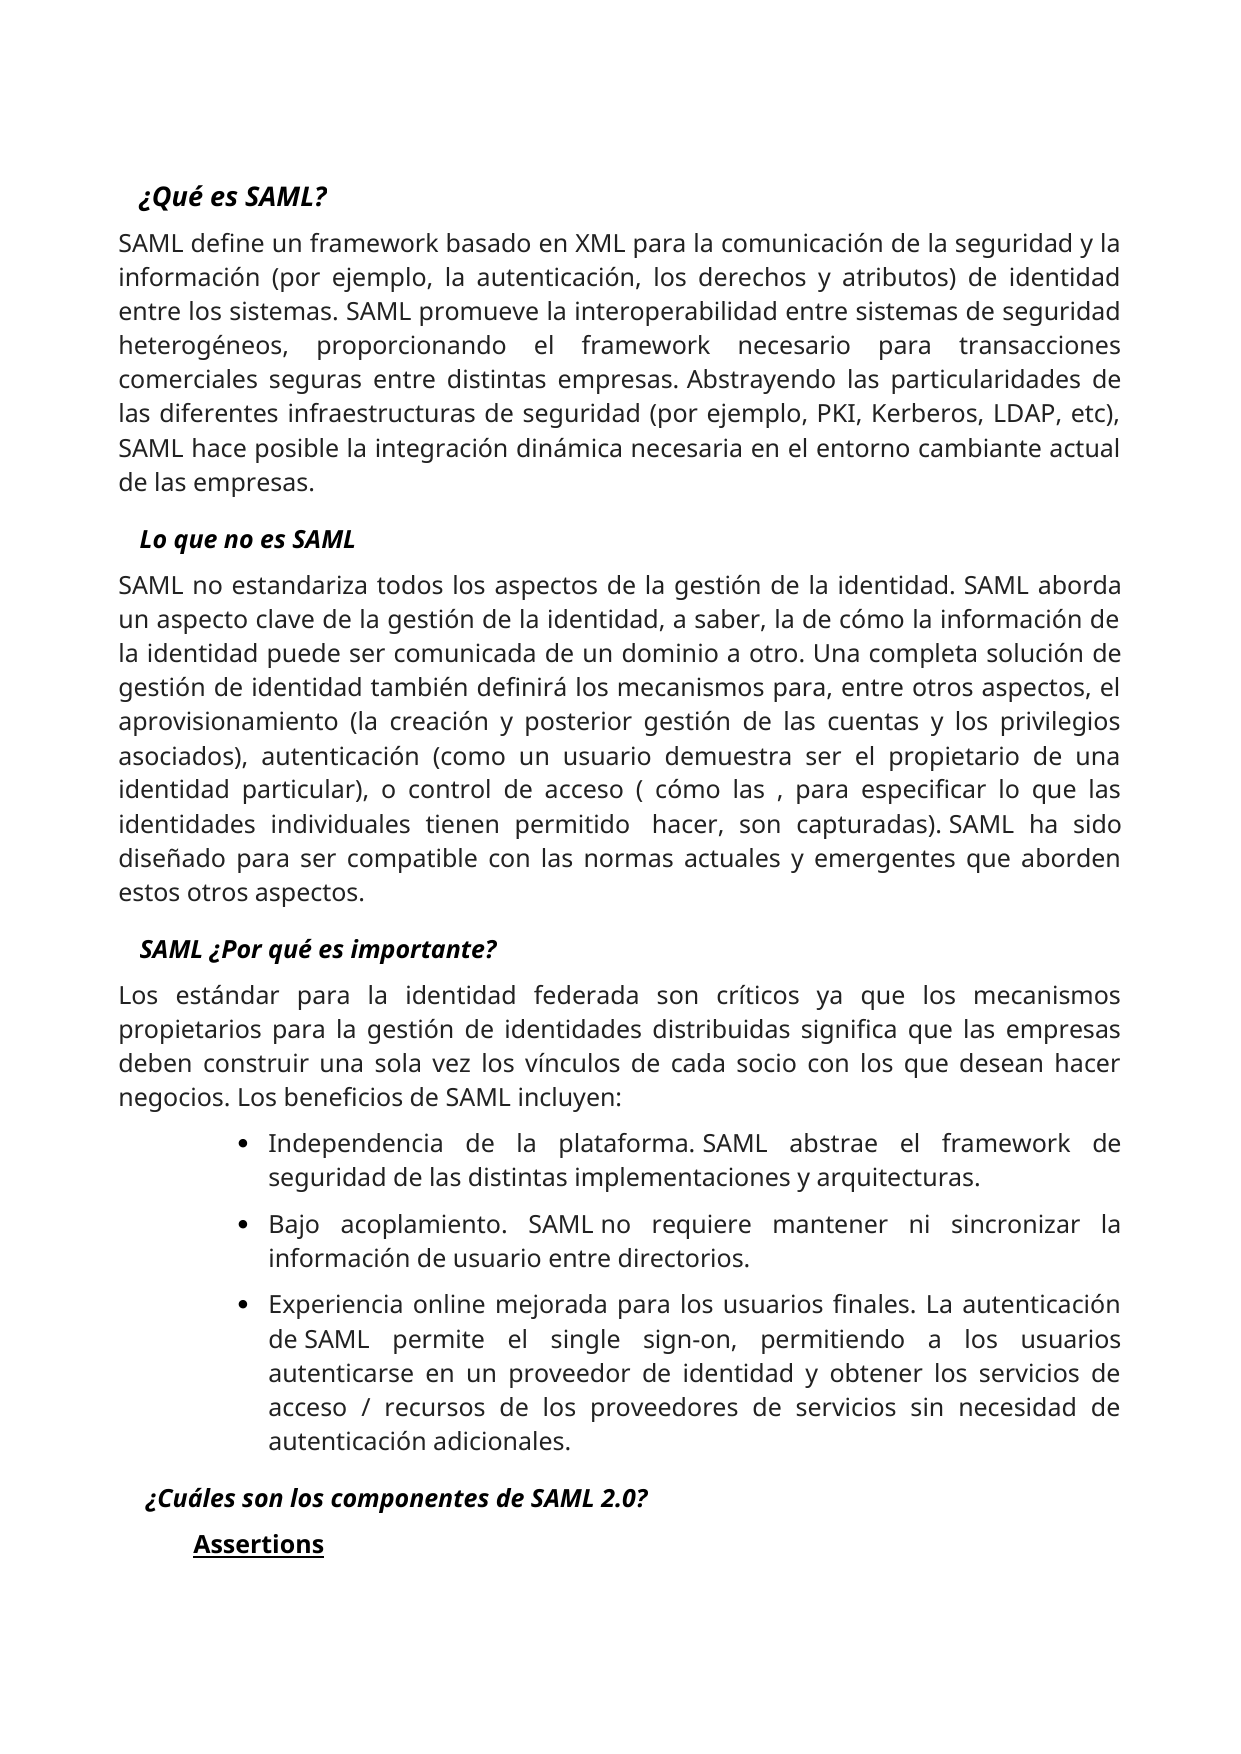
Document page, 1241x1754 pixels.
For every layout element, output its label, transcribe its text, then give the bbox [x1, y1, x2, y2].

subtitle SAML ¿Por qué es importante? [503, 932, 1122, 966]
subtitle ¿Qué es SAML? [334, 177, 1122, 214]
subtitle ¿Cuáles son los componentes de SAML 2.0? [654, 1481, 1122, 1515]
list Independencia de la plataforma. SAML abstrae el framework de seguridad de las distintas implementaciones y arquitecturas. [238, 1126, 1122, 1194]
text SAML no estandariza todos los aspectos de la gestión de la identidad. SAML aborda un aspecto clave de la gestión de la identidad, a saber, la de cómo la información de la identidad puede ser comunicada de un dominio a otro. Una completa solución de gestión de identidad también definirá los mecanismos para, entre otros aspectos, el aprovisionamiento (la creación y posterior gestión de las cuentas y los privilegios asociados), autenticación (como un usuario demuestra ser el propietario de una identidad particular), o control de acceso ( cómo las , para especificar lo que las identidades individuales tienen permitido hacer, son capturadas). SAML ha sido diseñado para ser compatible con las normas actuales y emergentes que aborden estos otros aspectos. [118, 568, 1122, 908]
subtitle Lo que no es SAML [363, 522, 1122, 556]
text Los estándar para la identidad federada son críticos ya que los mecanismos propietarios para la gestión de identidades distribuidas significa que las empresas deben construir una sola vez los vínculos de cada socio con los que desean hacer negocios. Los beneficios de SAML incluyen: [118, 978, 1122, 1114]
list Bajo acoplamiento. SAML no requiere mantener ni sincronizar la información de usuario entre directorios. [238, 1207, 1122, 1275]
list Experiencia online mejorada para los usuarios finales. La autenticación de SAML permite el single sign-on, permitiendo a los usuarios autenticarse en un proveedor de identidad y obtener los servicios de acceso / recursos de los proveedores de servicios sin necesidad de autenticación adicionales. [238, 1287, 1122, 1457]
text SAML define un framework basado en XML para la comunicación de la seguridad y la información (por ejemplo, la autenticación, los derechos y atributos) de identidad entre los sistemas. SAML promueve la interoperabilidad entre sistemas de seguridad heterogéneos, proporcionando el framework necesario para transacciones comerciales seguras entre distintas empresas. Abstrayendo las particularidades de las diferentes infraestructuras de seguridad (por ejemplo, PKI, Kerberos, LDAP, etc), SAML hace posible la integración dinámica necesaria en el entorno cambiante actual de las empresas. [118, 226, 1122, 498]
text Assertions [331, 1527, 1122, 1561]
